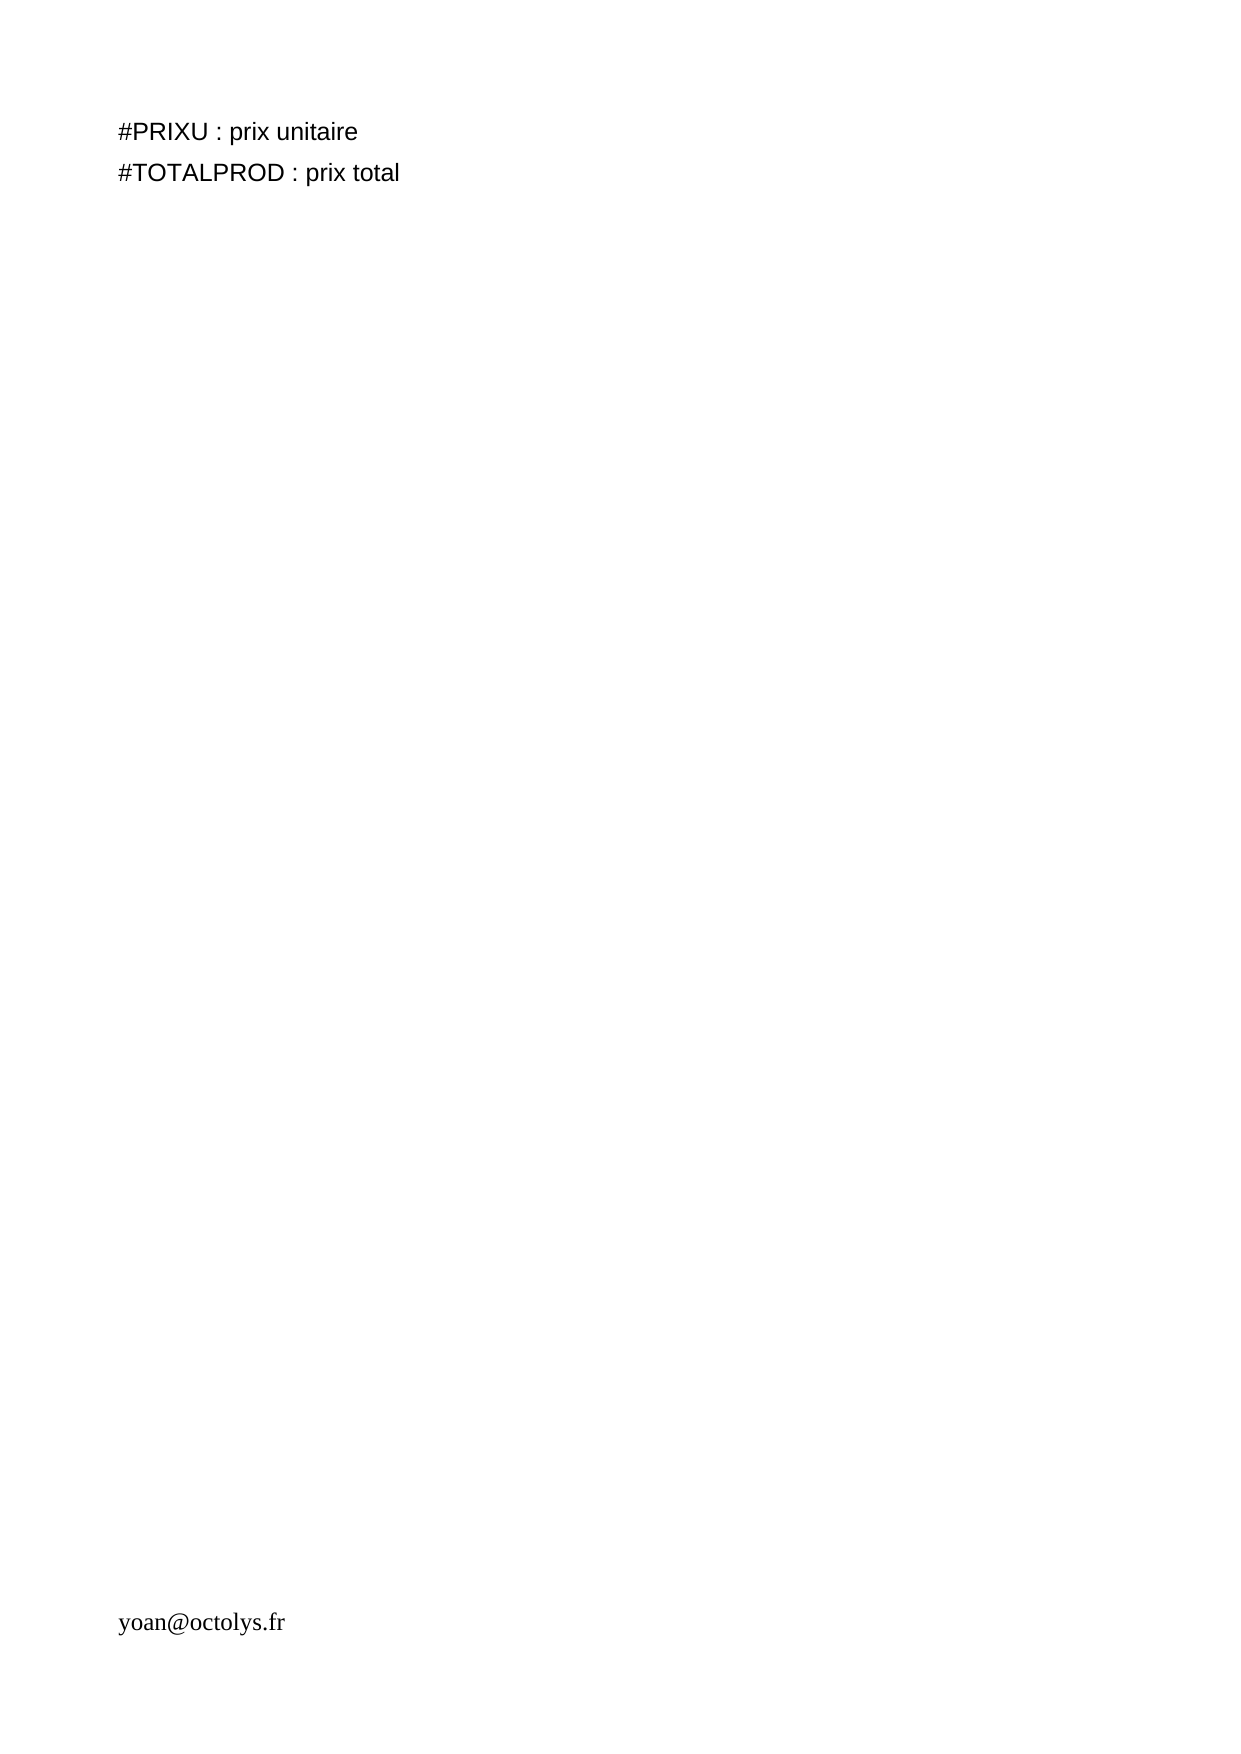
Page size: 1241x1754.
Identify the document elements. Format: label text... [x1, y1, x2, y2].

text #TOTALPROD : prix total [118, 158, 1122, 186]
text #PRIXU : prix unitaire [118, 118, 1122, 146]
